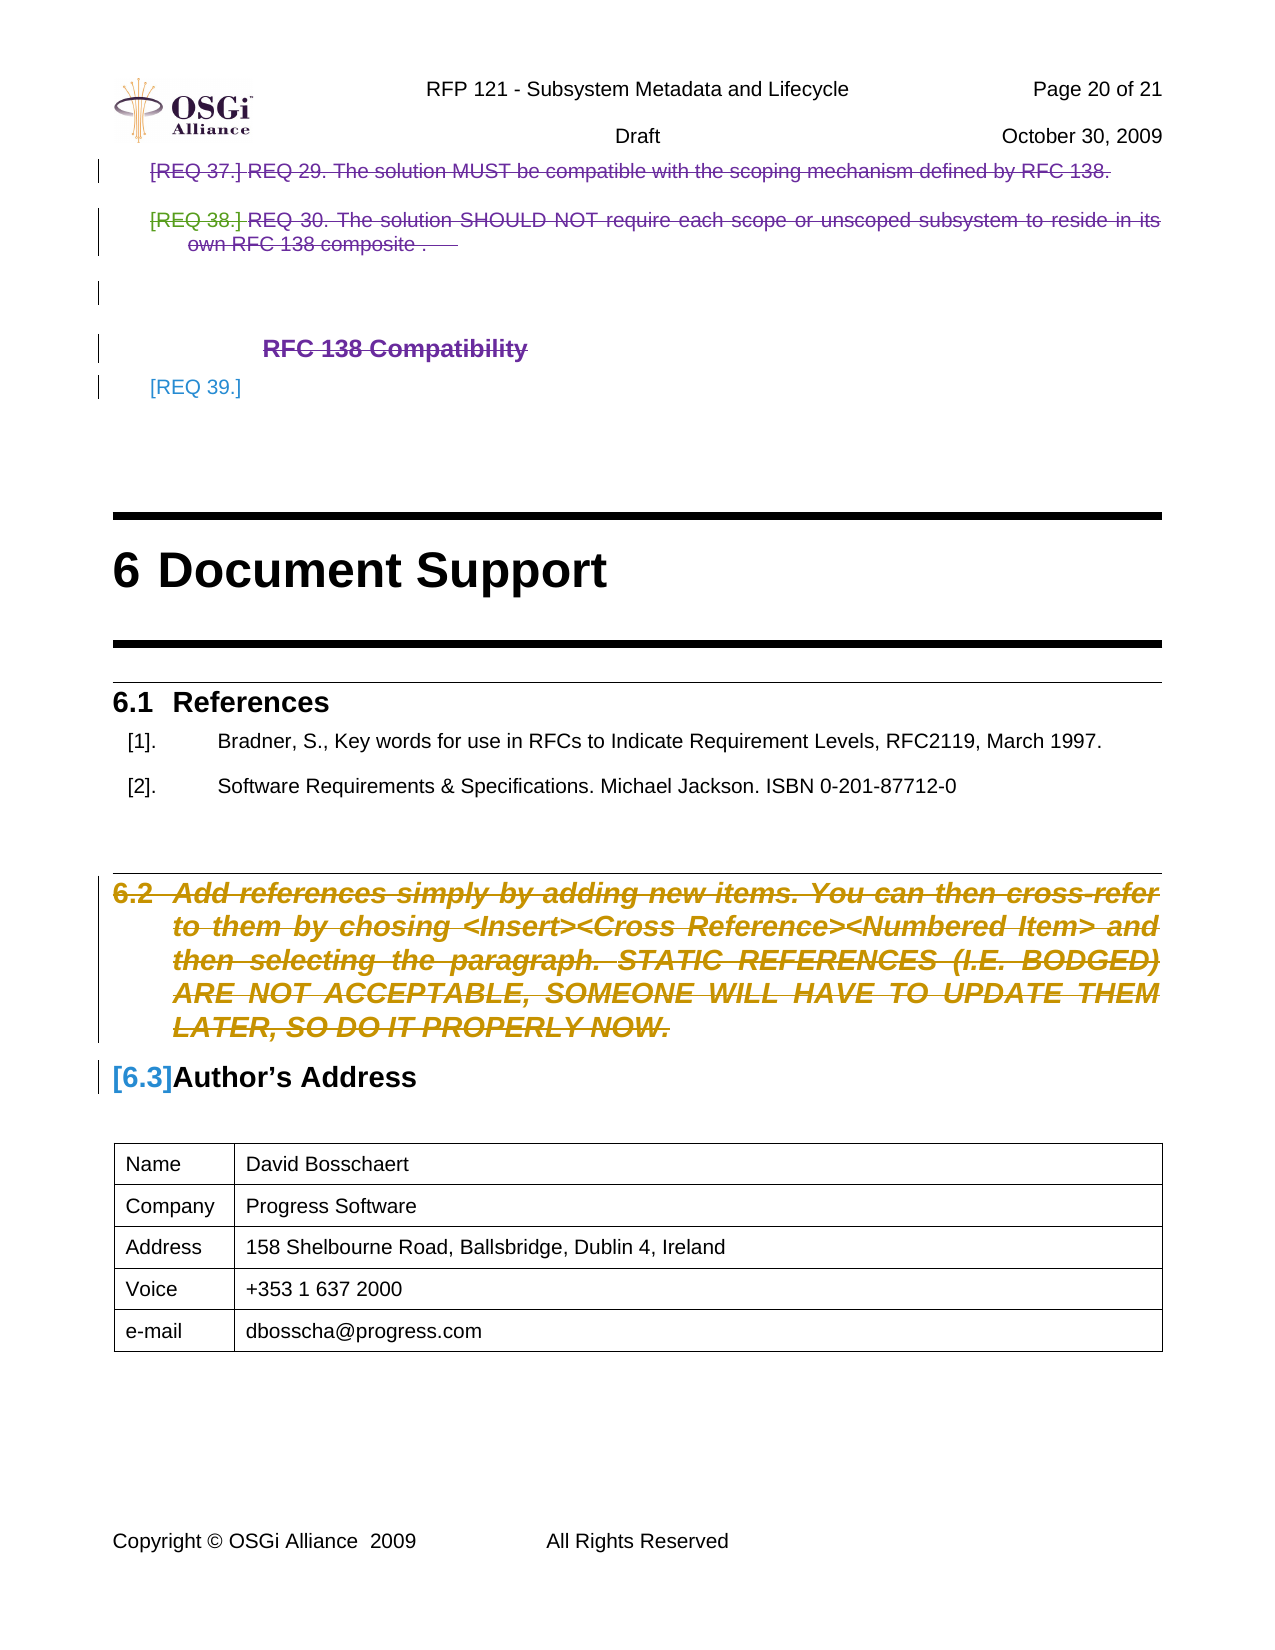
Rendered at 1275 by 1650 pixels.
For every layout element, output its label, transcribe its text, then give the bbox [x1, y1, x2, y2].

table_cell +353 1 637 2000 [235, 1269, 1162, 1309]
table_cell Voice [115, 1269, 234, 1309]
table_cell Company [115, 1185, 234, 1226]
list Bradner, S., Key words for use in RFCs to Indicate Requirement Levels, RFC2119, March 1997. [127, 729, 1162, 753]
subtitle References [112, 683, 1162, 718]
table_cell dbosscha@progress.com [235, 1310, 1162, 1351]
table_header David Bosschaert [235, 1144, 1162, 1184]
table_cell Address [115, 1227, 234, 1267]
subtitle Author’s Address [112, 874, 1162, 1043]
list Software Requirements & Specifications. Michael Jackson. ISBN 0-201-87712-0 [127, 773, 1162, 797]
picture [114, 78, 254, 143]
table_cell Progress Software [235, 1185, 1162, 1226]
subtitle Document Support [112, 513, 1162, 648]
table_header Name [115, 1144, 234, 1184]
table_cell 158 Shelbourne Road, Ballsbridge, Dublin 4, Ireland [235, 1227, 1162, 1267]
table_cell e-mail [115, 1310, 234, 1351]
